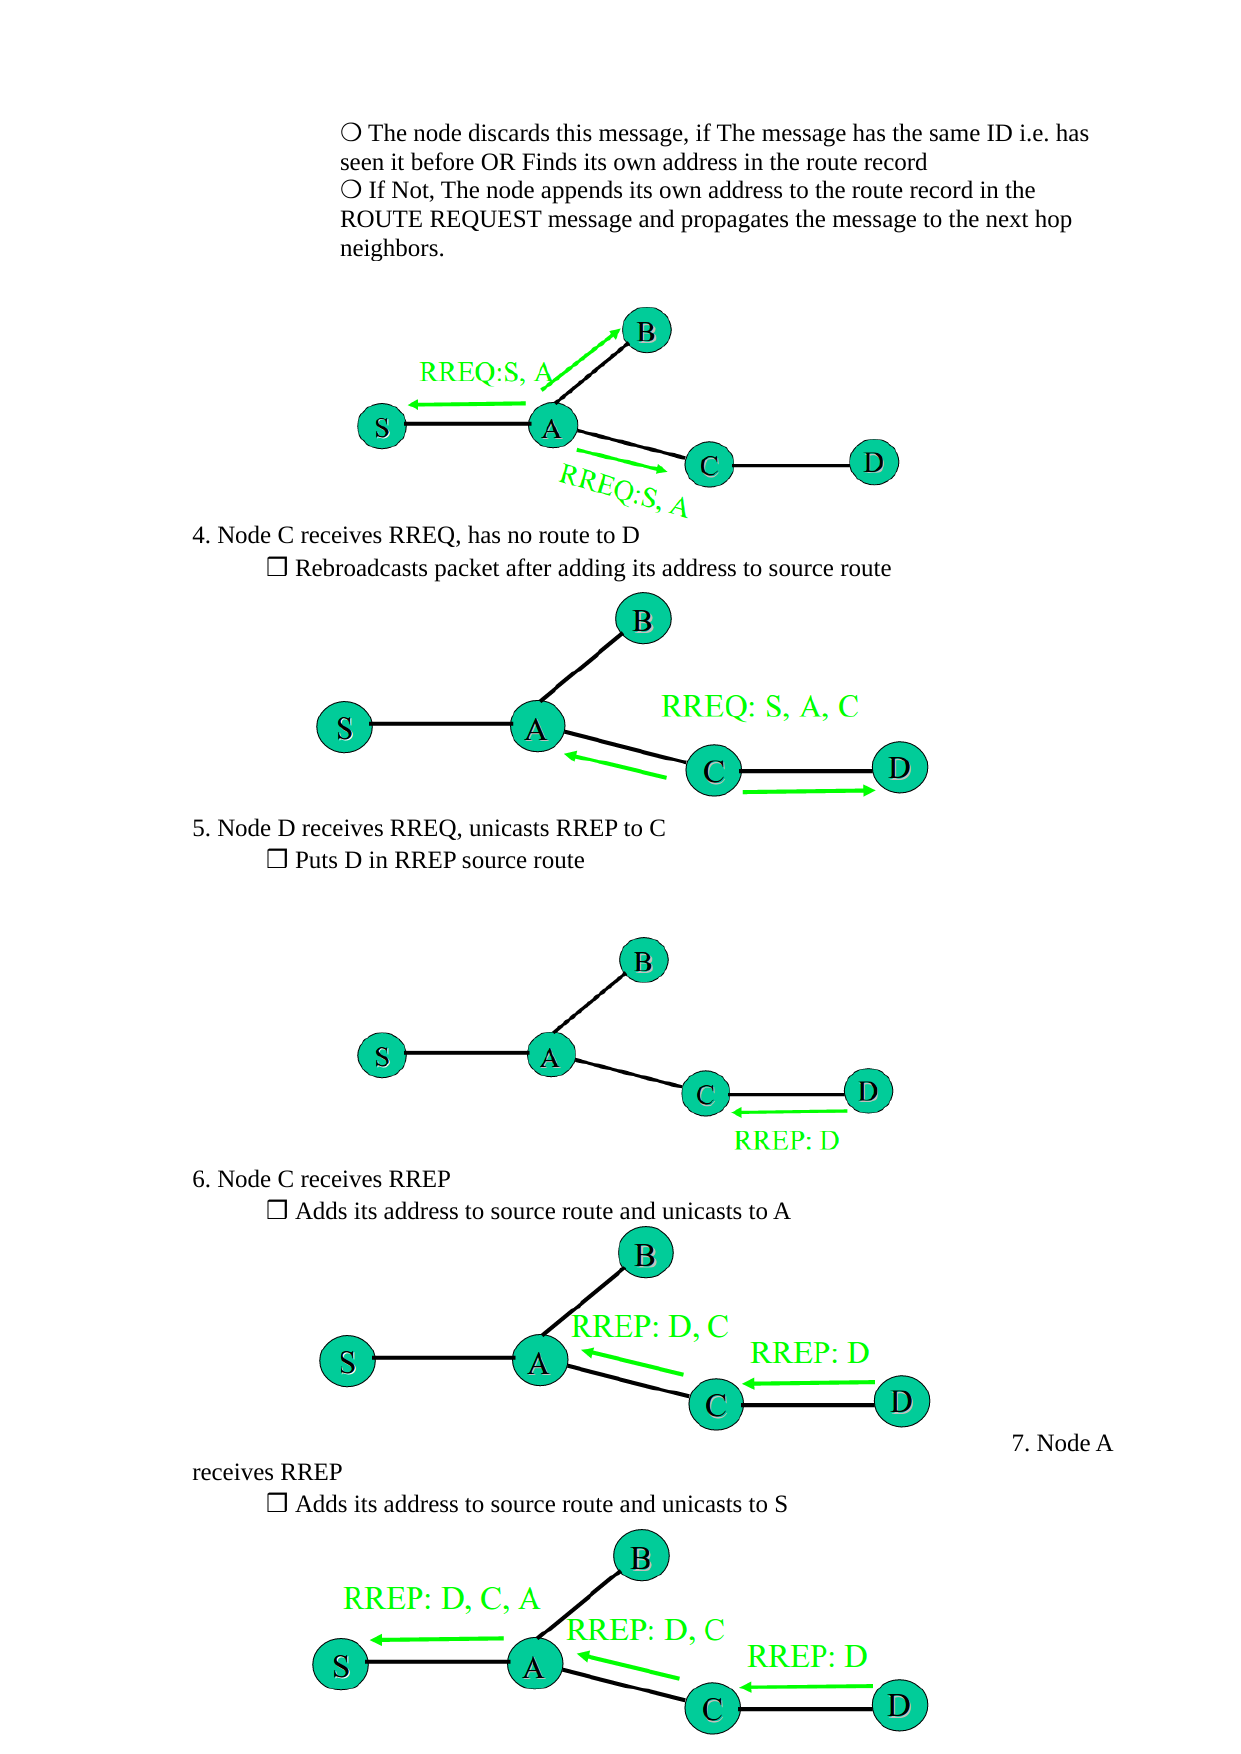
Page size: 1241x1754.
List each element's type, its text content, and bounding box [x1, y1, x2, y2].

text ❍ The node discards this message, if The message has the same ID i.e. has seen it before OR Finds its own address in the route record [340, 118, 1122, 176]
text 7. Node A receives RREP [192, 1428, 1122, 1485]
picture [333, 261, 908, 519]
text 5. Node D receives RREQ, unicasts RREP to C [192, 813, 1122, 842]
text ❍ If Not, The node appends its own address to the route record in the ROUTE REQUEST message and propagates the message to the next hop neighbors. [340, 176, 1122, 262]
text 4. Node C receives RREQ, has no route to D [192, 521, 1122, 549]
text ❒ Rebroadcasts packet after adding its address to source route [266, 549, 1122, 583]
picture [301, 1519, 940, 1745]
picture [302, 1226, 938, 1432]
picture [300, 583, 940, 805]
picture [339, 933, 901, 1156]
text ❒ Adds its address to source route and unicasts to S [266, 1485, 1122, 1519]
text ❒ Puts D in RREP source route [266, 842, 1122, 876]
text ❒ Adds its address to source route and unicasts to A [266, 1192, 1122, 1227]
text 6. Node C receives RREP [192, 1164, 1122, 1192]
